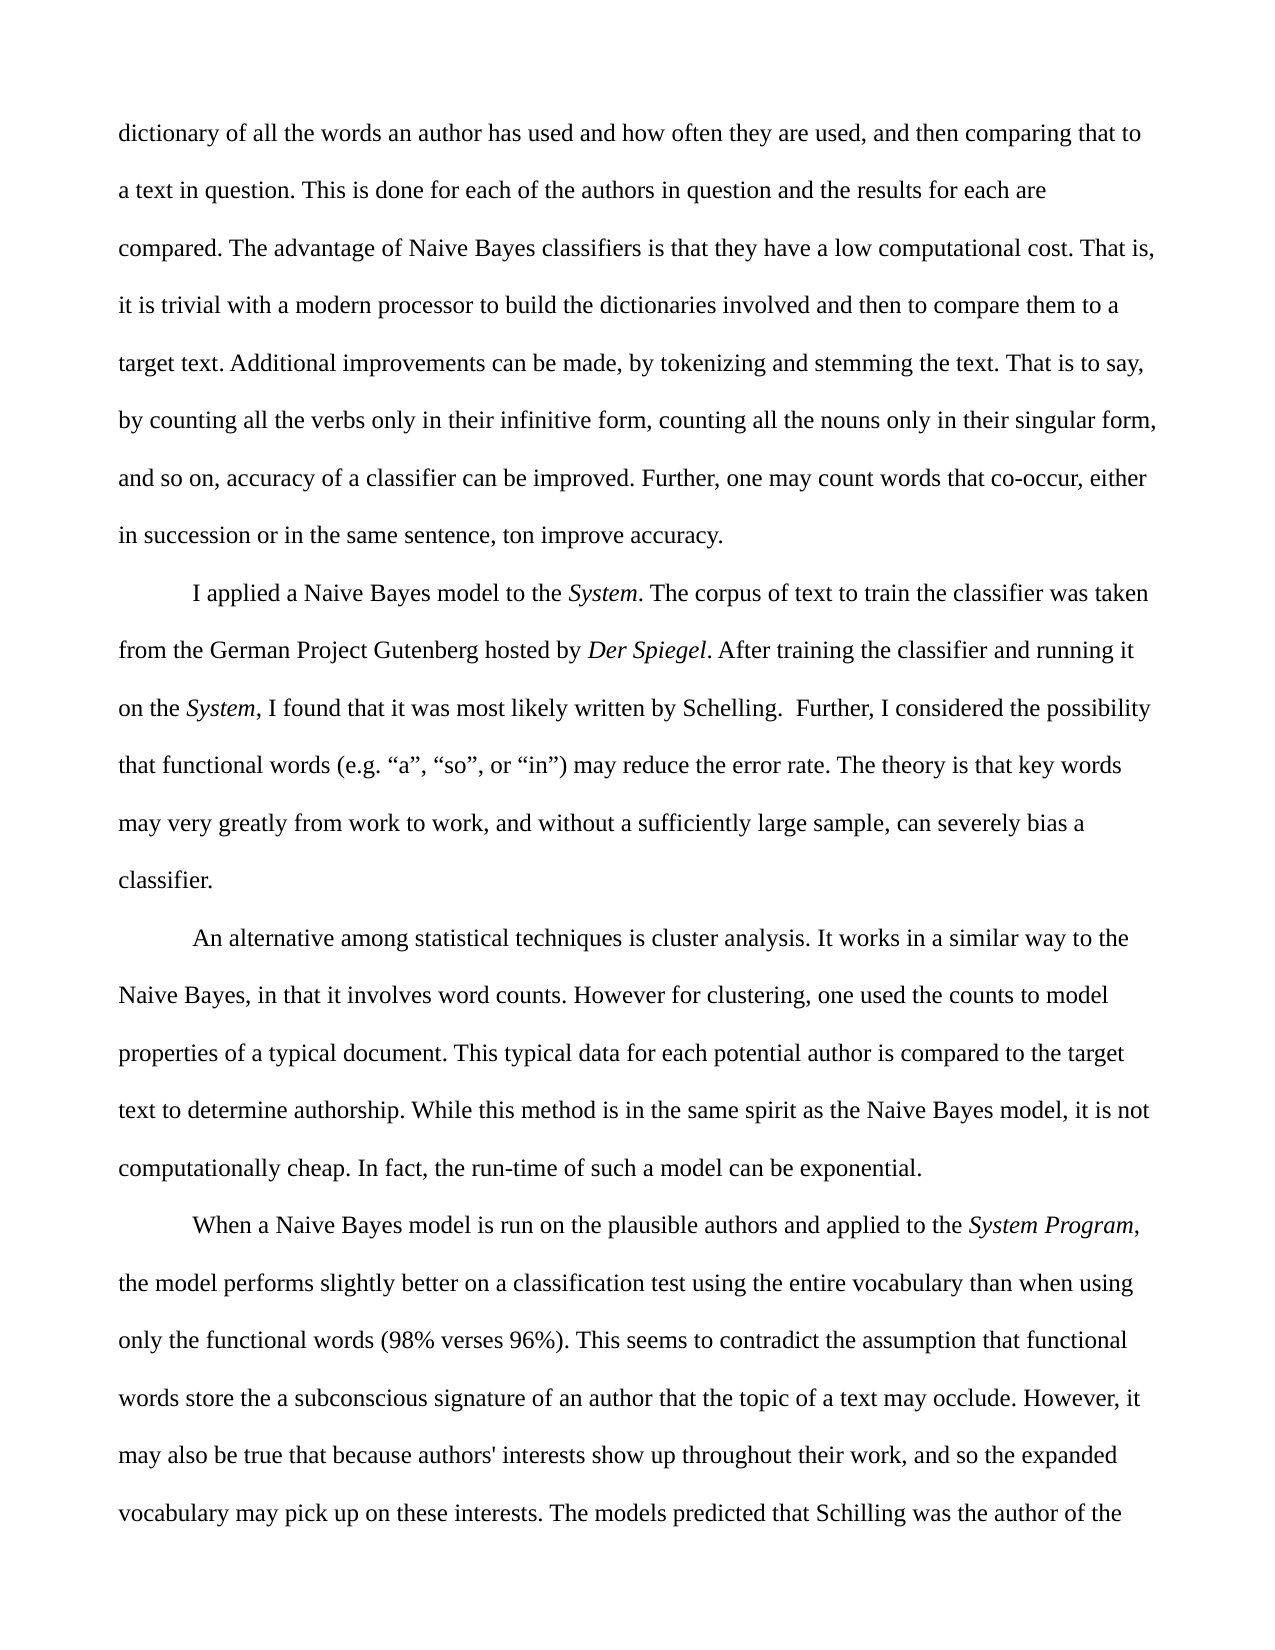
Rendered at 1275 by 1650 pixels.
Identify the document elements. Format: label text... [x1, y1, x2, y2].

text An alternative among statistical techniques is cluster analysis. It works in a similar way to the Naive Bayes, in that it involves word counts. However for clustering, one used the counts to model properties of a typical document. This typical data for each potential author is compared to the target text to determine authorship. While this method is in the same spirit as the Naive Bayes model, it is not computationally cheap. In fact, the run-time of such a model can be exponential. [118, 923, 1157, 1182]
text dictionary of all the words an author has used and how often they are used, and then comparing that to a text in question. This is done for each of the authors in question and the results for each are compared. The advantage of Naive Bayes classifiers is that they have a low computational cost. That is, it is trivial with a modern processor to build the dictionaries involved and then to compare them to a target text. Additional improvements can be made, by tokenizing and stemming the text. That is to say, by counting all the verbs only in their infinitive form, counting all the nouns only in their singular form, and so on, accuracy of a classifier can be improved. Further, one may count words that co-occur, either in succession or in the same sentence, ton improve accuracy. [118, 118, 1157, 549]
text When a Naive Bayes model is run on the plausible authors and applied to the System Program, the model performs slightly better on a classification test using the entire vocabulary than when using only the functional words (98% verses 96%). This seems to contradict the assumption that functional words store the a subconscious signature of an author that the topic of a text may occlude. However, it may also be true that because authors' interests show up throughout their work, and so the expanded vocabulary may pick up on these interests. The models predicted that Schilling was the author of the [118, 1211, 1157, 1527]
text I applied a Naive Bayes model to the System. The corpus of text to train the classifier was taken from the German Project Gutenberg hosted by Der Spiegel. After training the classifier and running it on the System, I found that it was most likely written by Schelling. Further, I considered the possibility that functional words (e.g. “a”, “so”, or “in”) may reduce the error rate. The theory is that key words may very greatly from work to work, and without a sufficiently large sample, can severely bias a classifier. [118, 578, 1157, 894]
